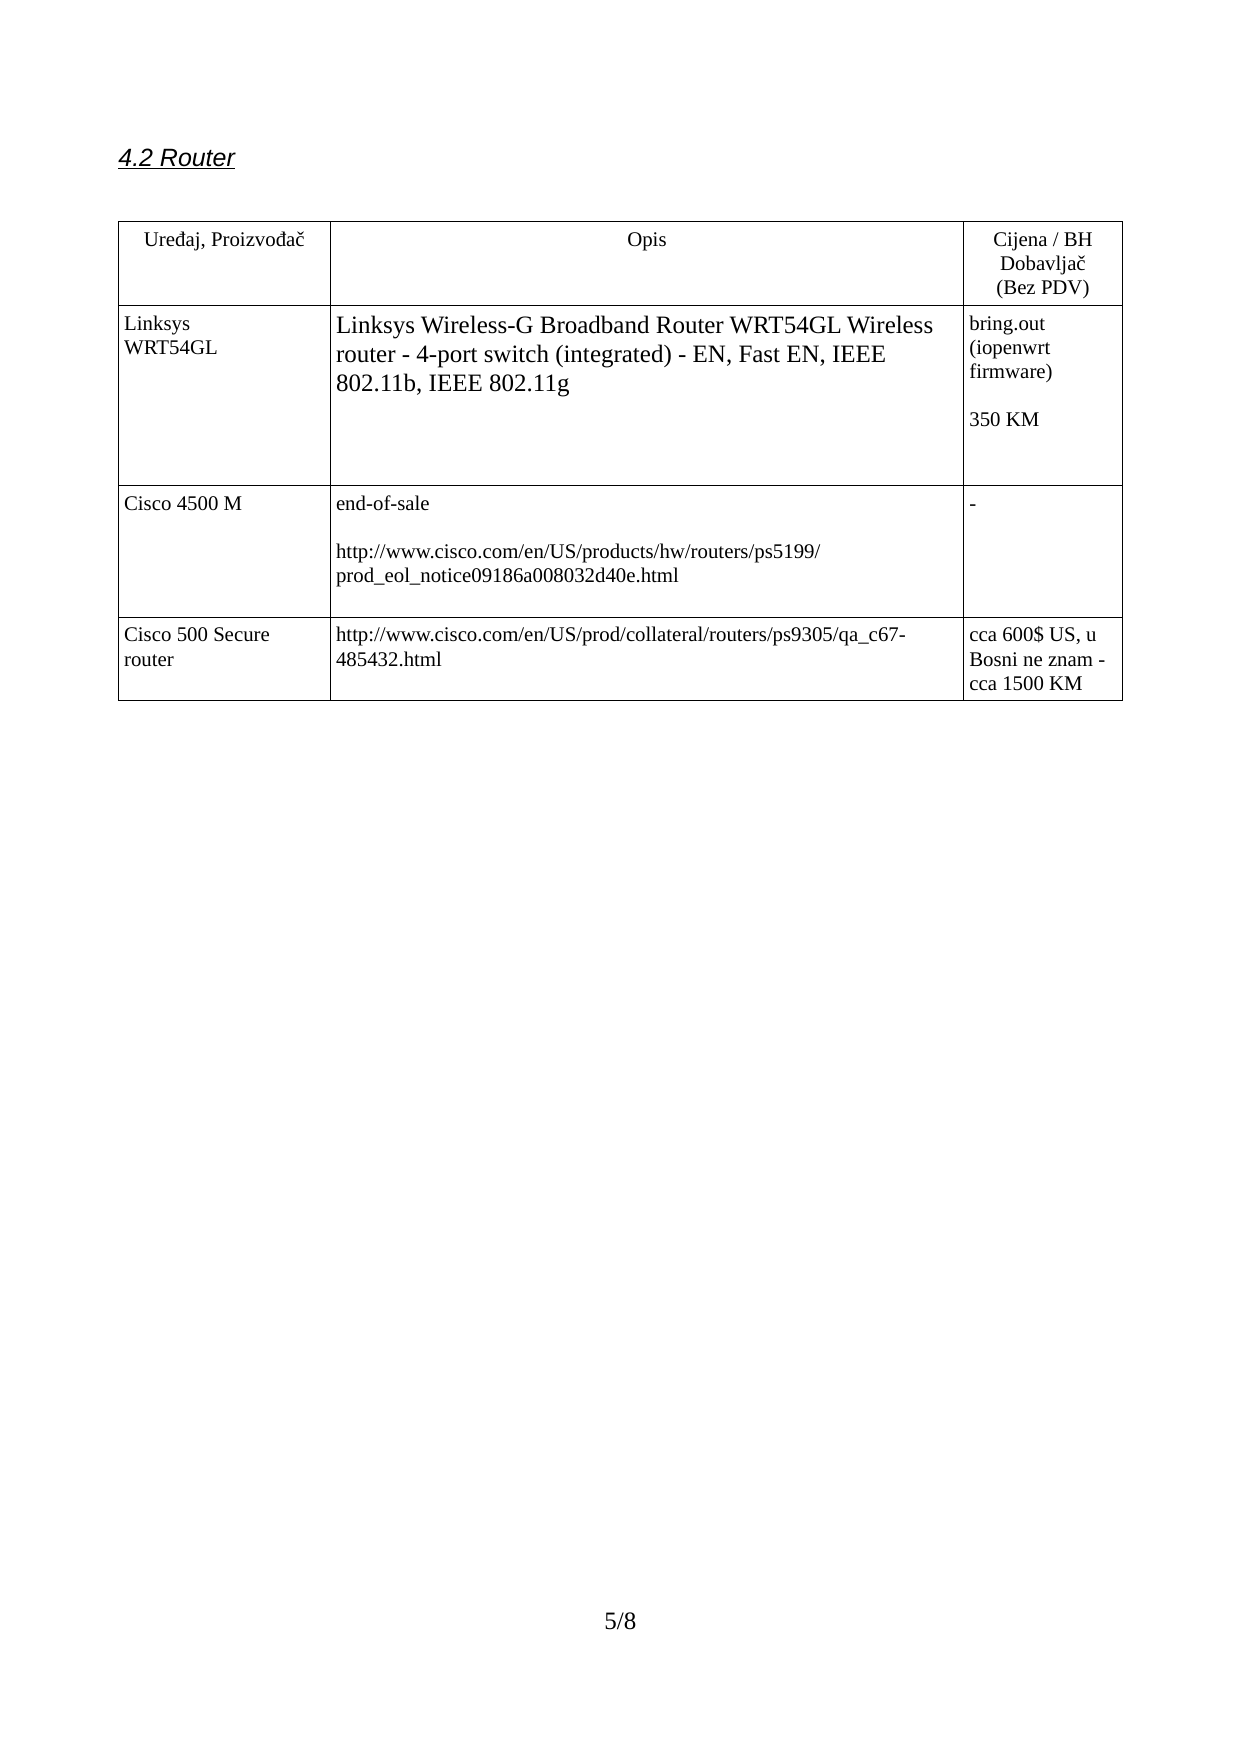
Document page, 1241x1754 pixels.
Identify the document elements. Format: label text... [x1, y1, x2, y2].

table_cell Cisco 500 Secure router [119, 618, 330, 700]
table_cell bring.out (iopenwrt firmware) 350 KM [964, 306, 1122, 485]
table_header Cijena / BH Dobavljač (Bez PDV) [964, 222, 1122, 305]
table_cell Linksys WRT54GL [119, 306, 330, 485]
table_cell cca 600$ US, u Bosni ne znam - cca 1500 KM [964, 618, 1122, 700]
table_header Uređaj, Proizvođač [119, 222, 330, 305]
table_cell Linksys Wireless-G Broadband Router WRT54GL Wireless router - 4-port switch (integrated) - EN, Fast EN, IEEE 802.11b, IEEE 802.11g [331, 306, 963, 485]
subtitle 4.2 Router [118, 143, 1122, 172]
table_cell Cisco 4500 M [119, 486, 330, 617]
table_cell http://www.cisco.com/en/US/prod/collateral/routers/ps9305/qa_c67-485432.html [331, 618, 963, 700]
table_header Opis [331, 222, 963, 305]
table_cell - [964, 486, 1122, 617]
table_cell end-of-sale http://www.cisco.com/en/US/products/hw/routers/ps5199/prod_eol_notice09186a008032d40e.html [331, 486, 963, 617]
